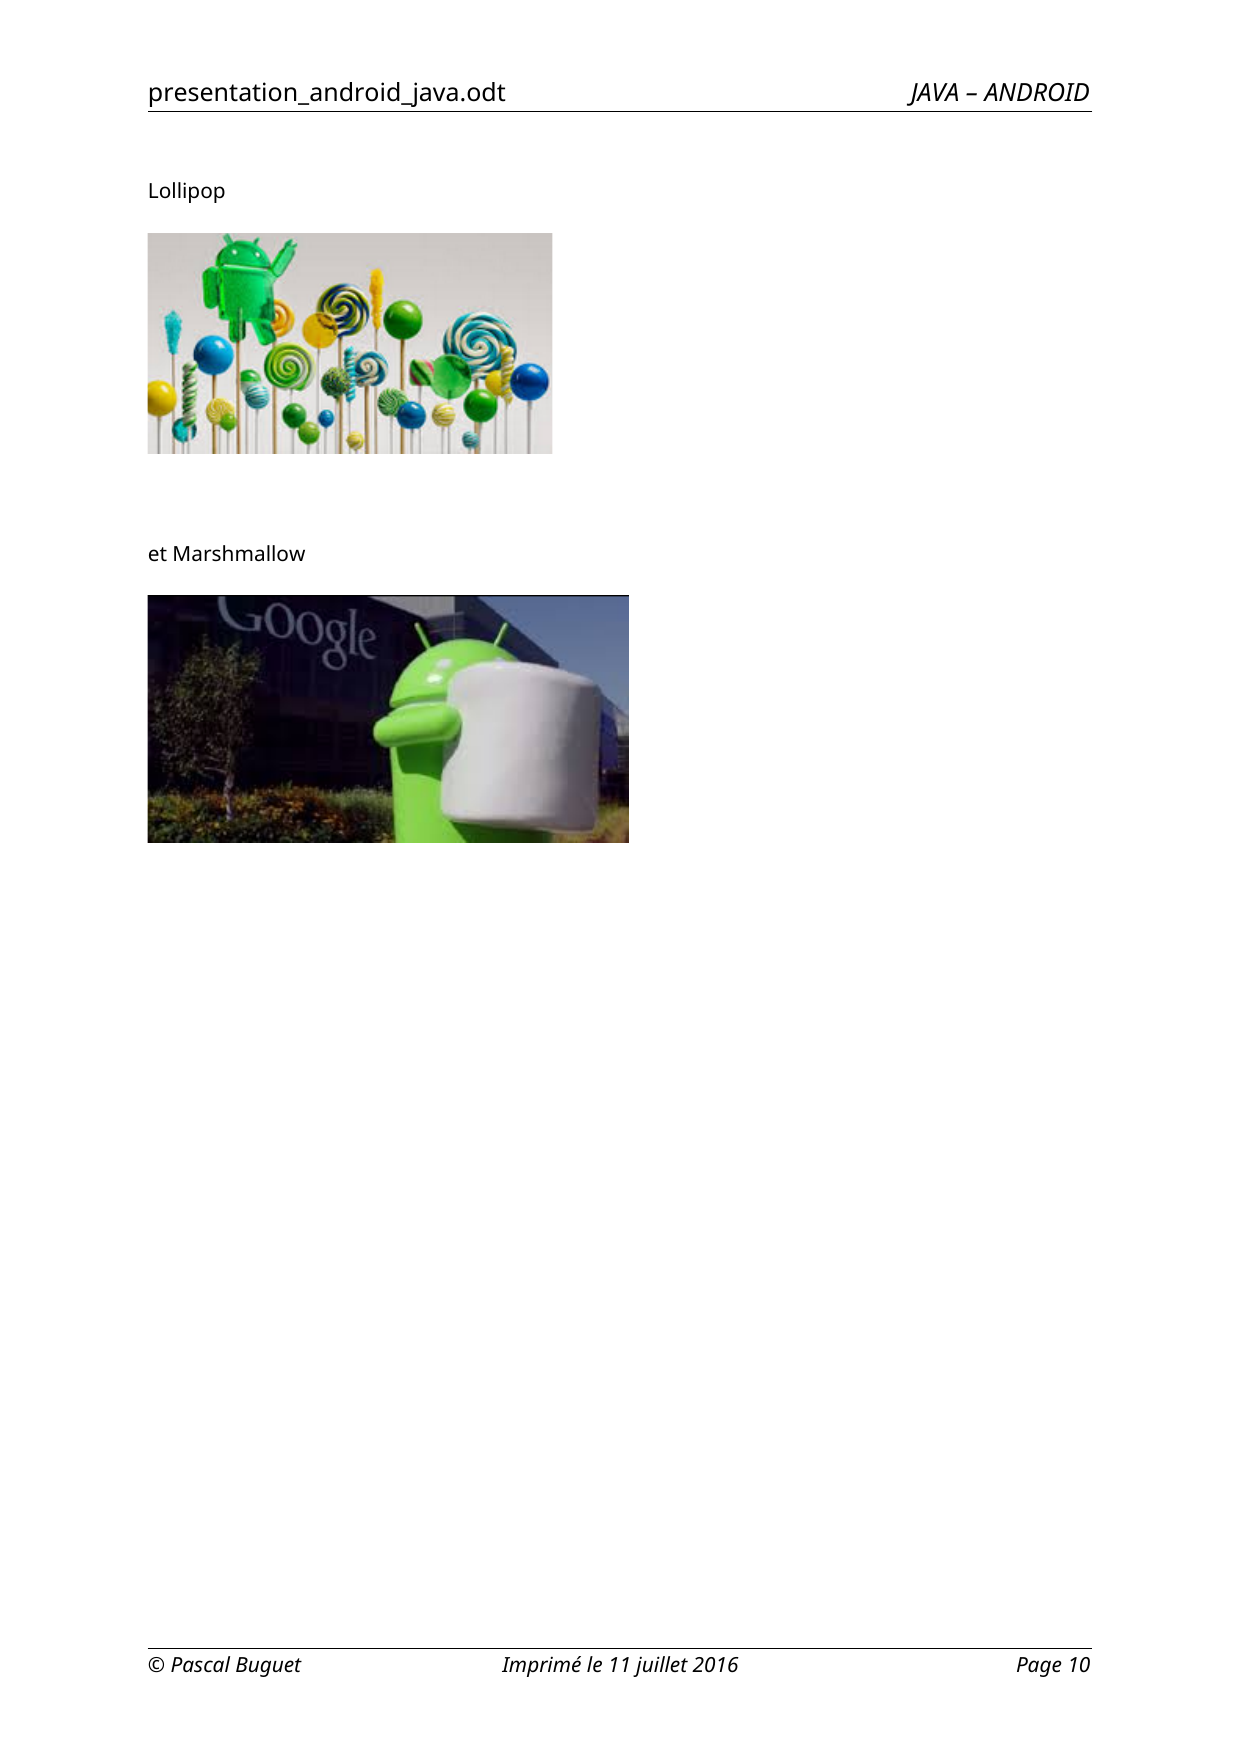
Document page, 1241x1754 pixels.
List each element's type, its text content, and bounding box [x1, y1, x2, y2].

text Lollipop [148, 176, 1092, 204]
picture [147, 233, 553, 454]
text et Marshmallow [148, 539, 1092, 567]
picture [147, 595, 629, 843]
